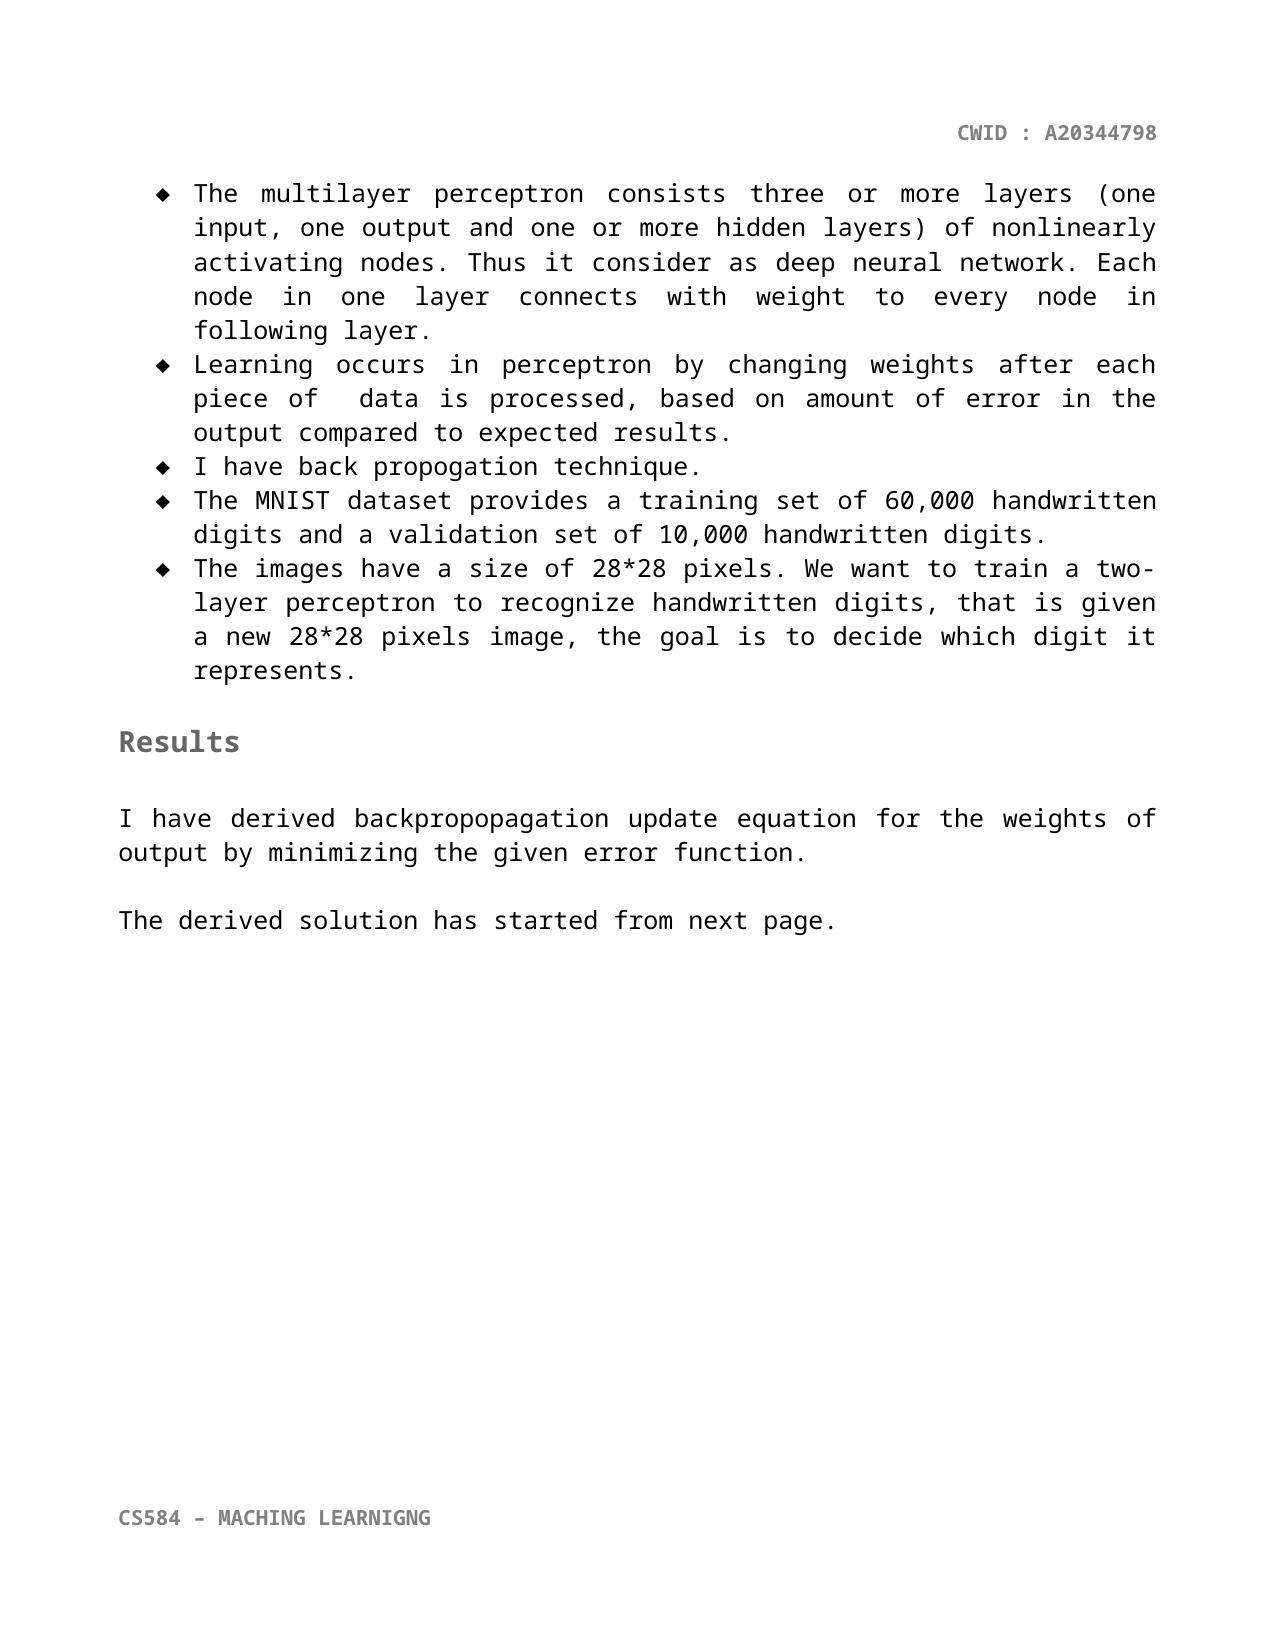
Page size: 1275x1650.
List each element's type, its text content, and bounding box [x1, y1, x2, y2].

list Learning occurs in perceptron by changing weights after each piece of data is processed, based on amount of error in the output compared to expected results. [156, 346, 1157, 448]
text The derived solution has started from next page. [118, 903, 1157, 937]
list I have back propogation technique. [156, 448, 1157, 483]
text Results [118, 721, 1157, 761]
list The MNIST dataset provides a training set of 60,000 handwritten digits and a validation set of 10,000 handwritten digits. [156, 483, 1157, 551]
list The multilayer perceptron consists three or more layers (one input, one output and one or more hidden layers) of nonlinearly activating nodes. Thus it consider as deep neural network. Each node in one layer connects with weight to every node in following layer. [156, 176, 1157, 346]
list The images have a size of 28*28 pixels. We want to train a two-layer perceptron to recognize handwritten digits, that is given a new 28*28 pixels image, the goal is to decide which digit it represents. [156, 551, 1157, 687]
text I have derived backpropopagation update equation for the weights of output by minimizing the given error function. [118, 800, 1157, 868]
